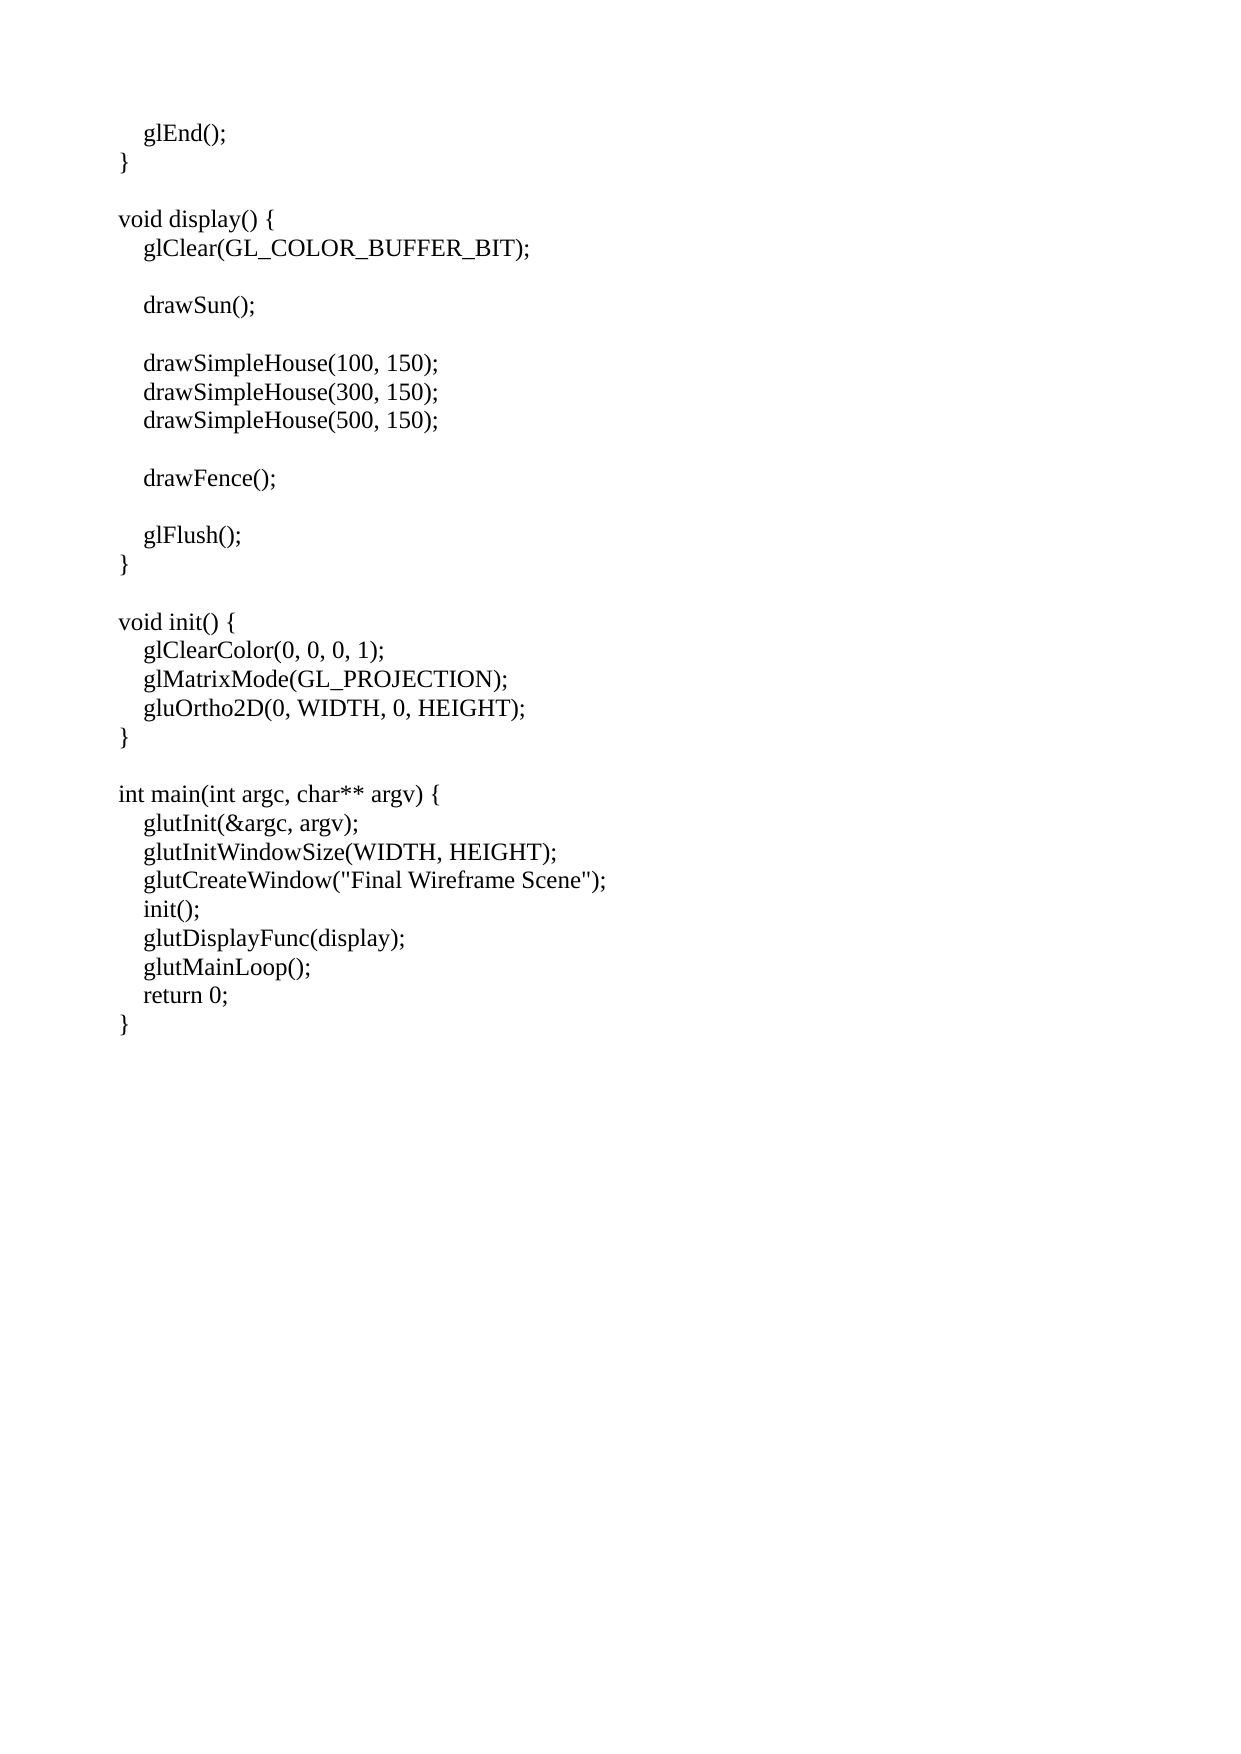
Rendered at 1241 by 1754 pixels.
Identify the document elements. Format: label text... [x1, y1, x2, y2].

text glClear(GL_COLOR_BUFFER_BIT); [118, 233, 1122, 262]
text init(); [118, 894, 1122, 923]
text drawSimpleHouse(500, 150); [118, 406, 1122, 434]
text void init() { [118, 607, 1122, 636]
text } [118, 549, 1122, 578]
text glutInitWindowSize(WIDTH, HEIGHT); [118, 837, 1122, 866]
text int main(int argc, char** argv) { [118, 779, 1122, 808]
text glEnd(); [118, 118, 1122, 147]
text glFlush(); [118, 521, 1122, 549]
text } [118, 1009, 1122, 1038]
text drawSimpleHouse(100, 150); [118, 348, 1122, 377]
text glutCreateWindow("Final Wireframe Scene"); [118, 866, 1122, 894]
text } [118, 722, 1122, 751]
text drawFence(); [118, 463, 1122, 492]
text glutInit(&argc, argv); [118, 808, 1122, 837]
text gluOrtho2D(0, WIDTH, 0, HEIGHT); [118, 693, 1122, 722]
text glutDisplayFunc(display); [118, 923, 1122, 952]
text drawSun(); [118, 291, 1122, 319]
text return 0; [118, 981, 1122, 1009]
text glutMainLoop(); [118, 952, 1122, 981]
text glClearColor(0, 0, 0, 1); [118, 636, 1122, 664]
text } [118, 147, 1122, 176]
text glMatrixMode(GL_PROJECTION); [118, 664, 1122, 693]
text void display() { [118, 204, 1122, 233]
text drawSimpleHouse(300, 150); [118, 377, 1122, 406]
